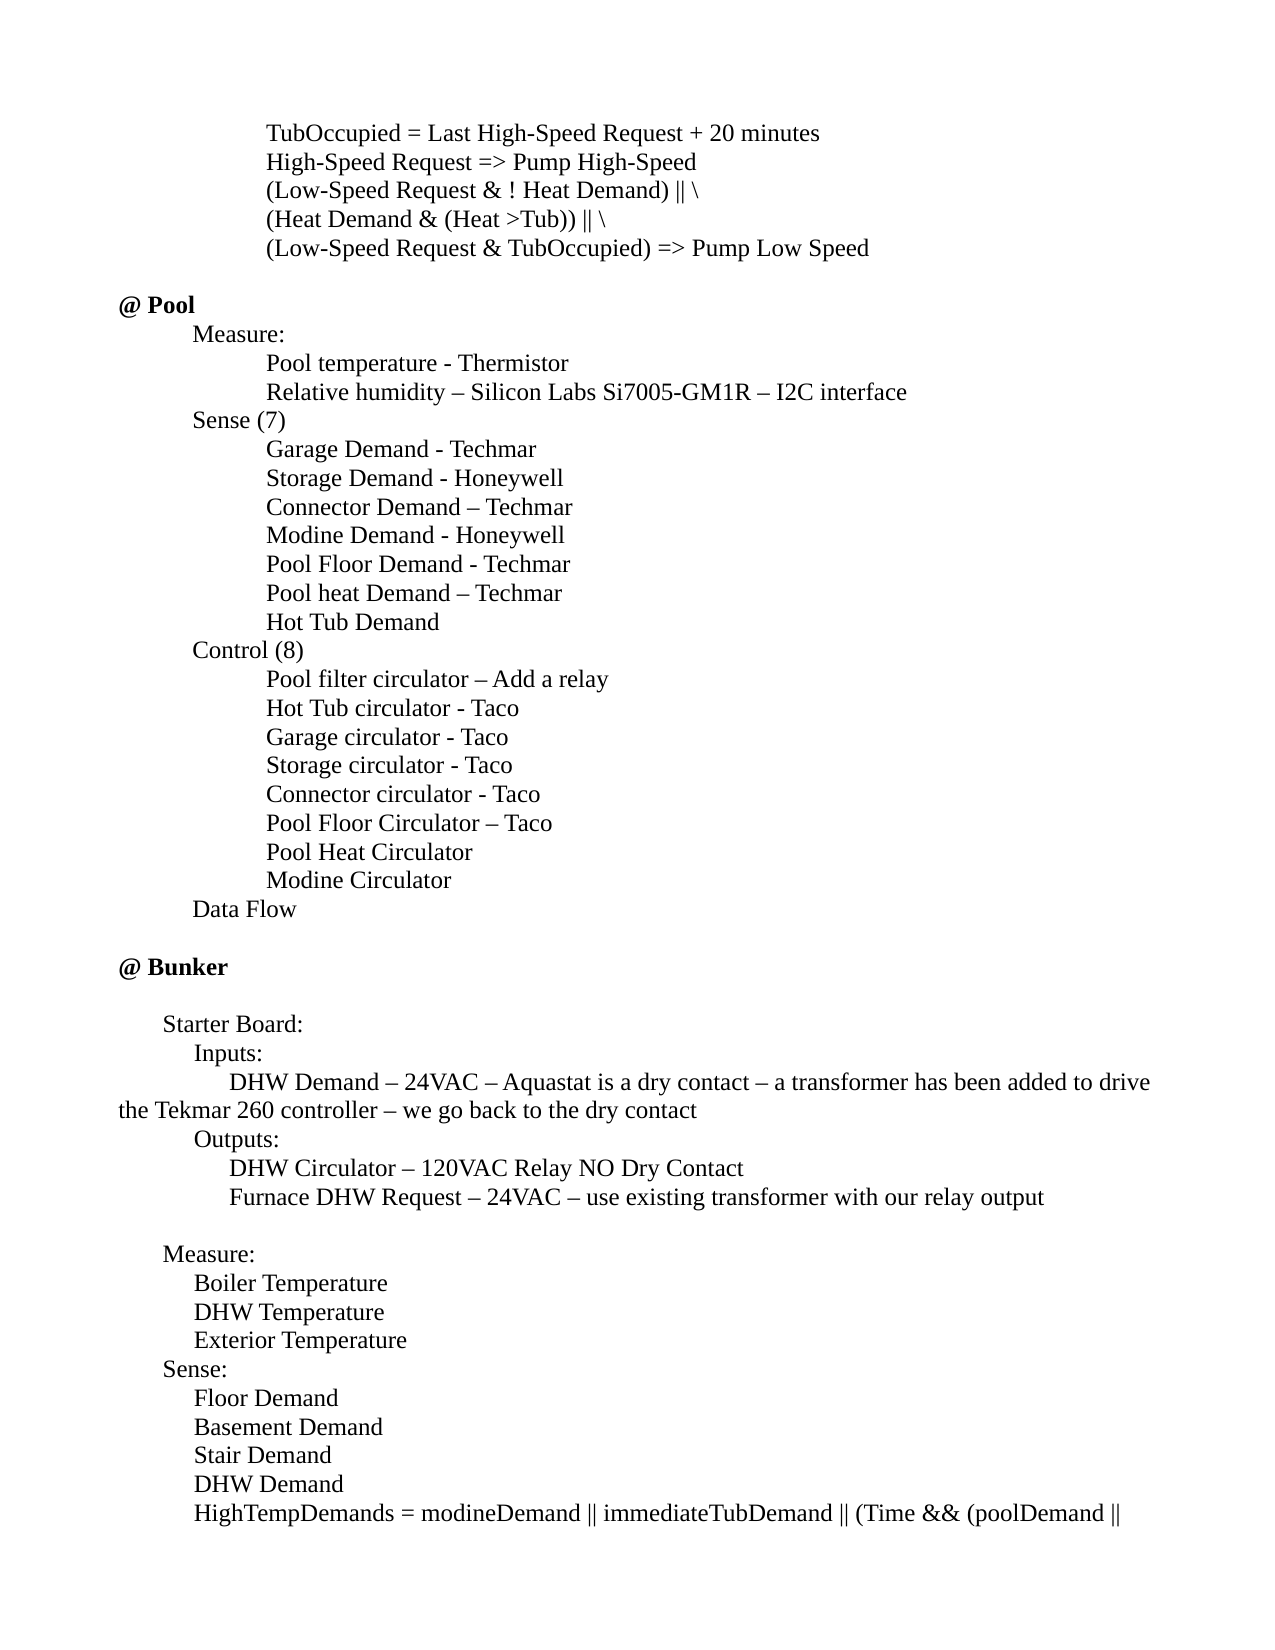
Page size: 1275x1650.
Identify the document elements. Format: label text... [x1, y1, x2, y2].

text Garage Demand - Techmar [118, 434, 1157, 463]
text DHW Demand – 24VAC – Aquastat is a dry contact – a transformer has been added to drive the Tekmar 260 controller – we go back to the dry contact [118, 1067, 1157, 1124]
text Exterior Temperature [118, 1326, 1157, 1354]
text DHW Circulator – 120VAC Relay NO Dry Contact [118, 1153, 1157, 1182]
text Pool heat Demand – Techmar [118, 578, 1157, 607]
text (Low-Speed Request & TubOccupied) => Pump Low Speed [118, 233, 1157, 262]
text Stair Demand [118, 1441, 1157, 1469]
text High-Speed Request => Pump High-Speed [118, 147, 1157, 176]
text @ Bunker [118, 952, 1157, 981]
text Control (8) [118, 636, 1157, 664]
text Pool filter circulator – Add a relay [118, 664, 1157, 693]
text Garage circulator - Taco [118, 722, 1157, 751]
text @ Pool [118, 291, 1157, 319]
text Outputs: [118, 1124, 1157, 1153]
text Hot Tub Demand [118, 607, 1157, 636]
text Hot Tub circulator - Taco [118, 693, 1157, 722]
text Starter Board: [118, 1009, 1157, 1038]
text Basement Demand [118, 1412, 1157, 1441]
text Furnace DHW Request – 24VAC – use existing transformer with our relay output [118, 1182, 1157, 1211]
text Sense (7) [118, 406, 1157, 434]
text Pool Floor Circulator – Taco [118, 808, 1157, 837]
text (Heat Demand & (Heat >Tub)) || \ [118, 204, 1157, 233]
text DHW Temperature [118, 1297, 1157, 1326]
text HighTempDemands = modineDemand || immediateTubDemand || (Time && (poolDemand || [118, 1498, 1157, 1527]
text Modine Circulator [118, 866, 1157, 894]
text Modine Demand - Honeywell [118, 521, 1157, 549]
text Pool Heat Circulator [118, 837, 1157, 866]
text Pool temperature - Thermistor [118, 348, 1157, 377]
text DHW Demand [118, 1469, 1157, 1498]
text Storage Demand - Honeywell [118, 463, 1157, 492]
text TubOccupied = Last High-Speed Request + 20 minutes [118, 118, 1157, 147]
text Measure: [118, 1239, 1157, 1268]
text Pool Floor Demand - Techmar [118, 549, 1157, 578]
text Connector Demand – Techmar [118, 492, 1157, 521]
text Floor Demand [118, 1383, 1157, 1412]
text (Low-Speed Request & ! Heat Demand) || \ [118, 176, 1157, 204]
text Boiler Temperature [118, 1268, 1157, 1297]
text Connector circulator - Taco [118, 779, 1157, 808]
text Storage circulator - Taco [118, 751, 1157, 779]
text Measure: [118, 319, 1157, 348]
text Inputs: [118, 1038, 1157, 1067]
text Relative humidity – Silicon Labs Si7005-GM1R – I2C interface [118, 377, 1157, 406]
text Sense: [118, 1354, 1157, 1383]
text Data Flow [118, 894, 1157, 923]
